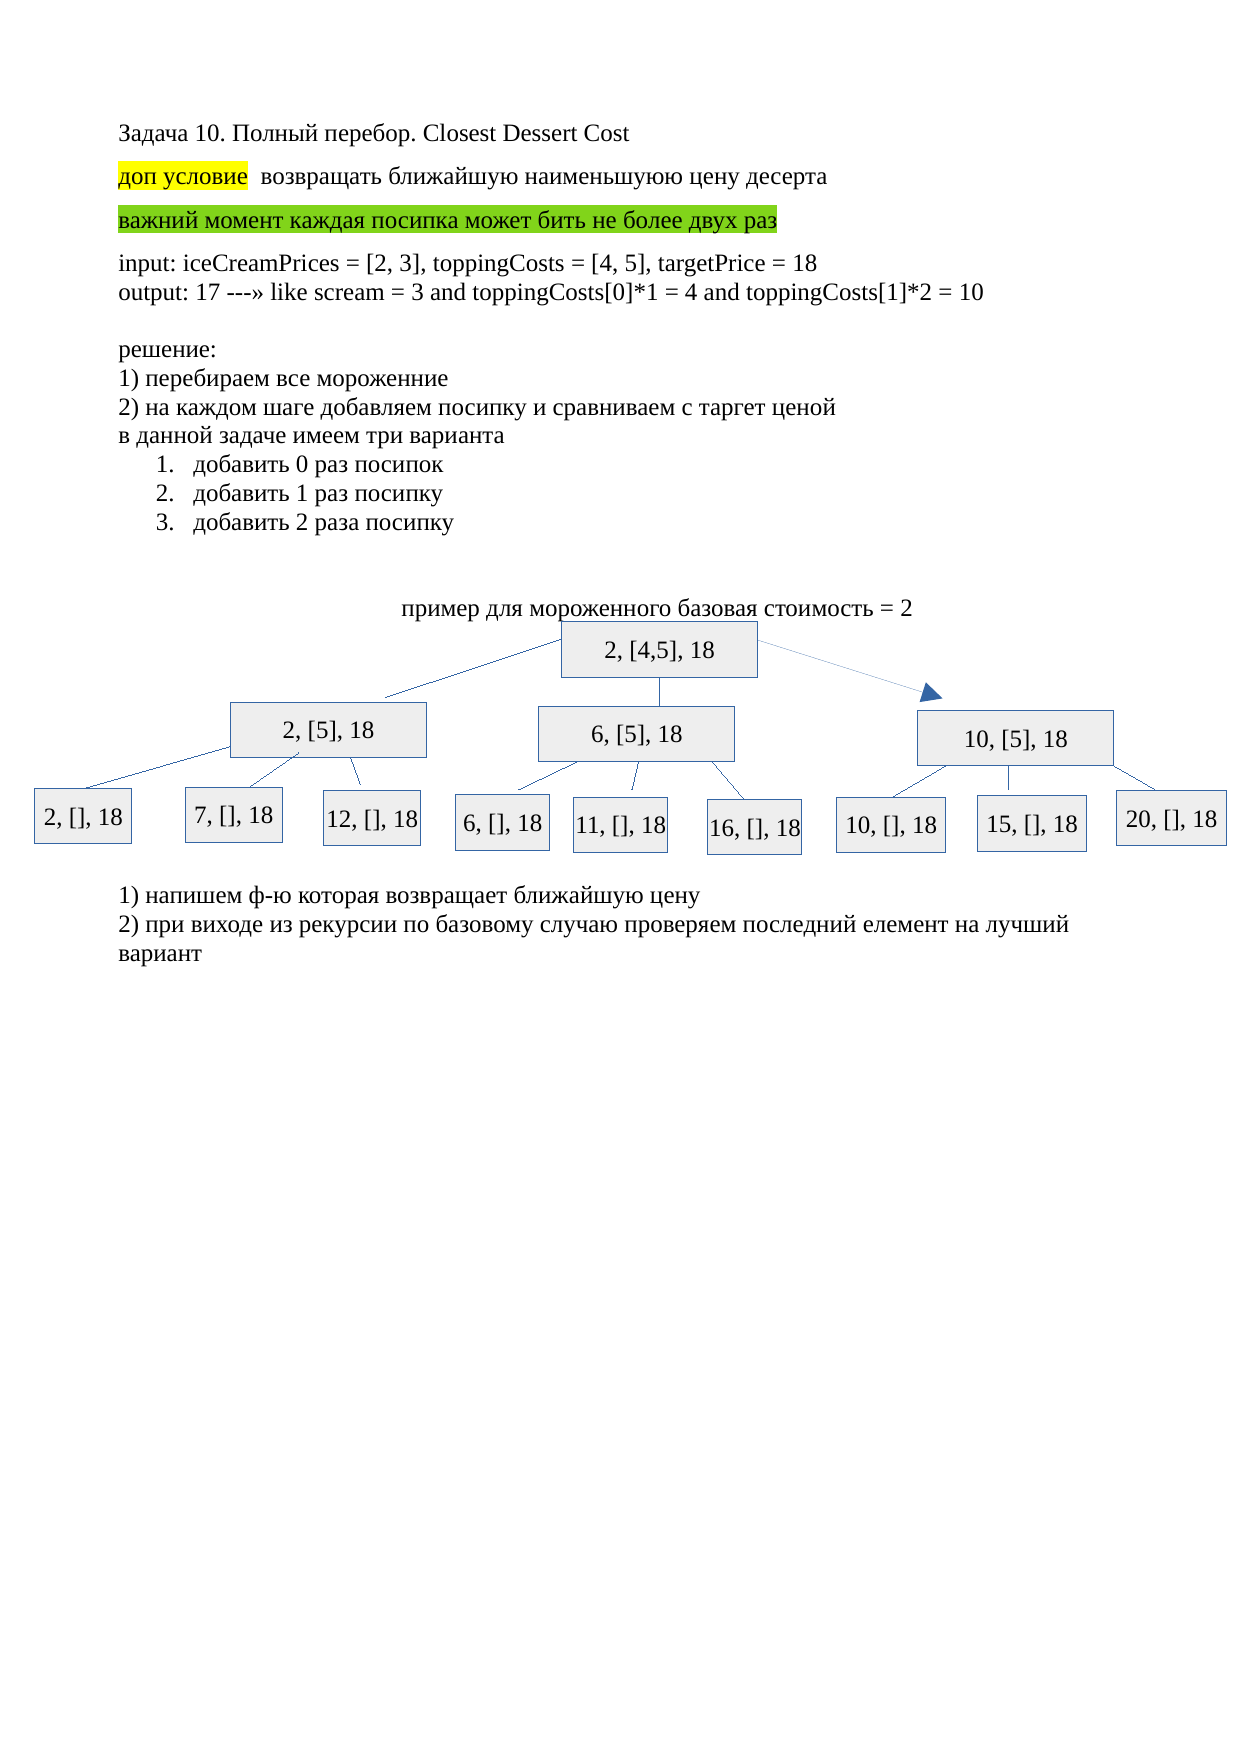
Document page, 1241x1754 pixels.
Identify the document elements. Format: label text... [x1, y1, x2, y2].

text пример для мороженного базовая стоимость = 2 [118, 593, 1122, 622]
text 2) на каждом шаге добавляем посипку и сравниваем с таргет ценой [118, 392, 1122, 421]
text 1) напишем ф-ю которая возвращает ближайшую цену [118, 881, 1122, 909]
text 1) перебираем все мороженние [118, 363, 1122, 392]
text output: 17 ---» like scream = 3 and toppingCosts[0]*1 = 4 and toppingCosts[1]*2 = 10 [118, 277, 1122, 306]
text решение: [118, 334, 1122, 363]
text доп условие возвращать ближайшую наименьшуюю цену десерта [118, 161, 1122, 190]
list добавить 0 раз посипок [156, 449, 1122, 478]
list добавить 2 раза посипку [156, 507, 1122, 536]
list добавить 1 раз посипку [156, 478, 1122, 507]
text 2) при виходе из рекурсии по базовому случаю проверяем последний елемент на лучший вариант [118, 909, 1122, 967]
text input: iceCreamPrices = [2, 3], toppingCosts = [4, 5], targetPrice = 18 [118, 248, 1122, 277]
text в данной задаче имеем три варианта [118, 421, 1122, 449]
text важний момент каждая посипка может бить не более двух раз [118, 205, 1122, 233]
text Задача 10. Полный перебор. Closest Dessert Cost [118, 118, 1122, 147]
